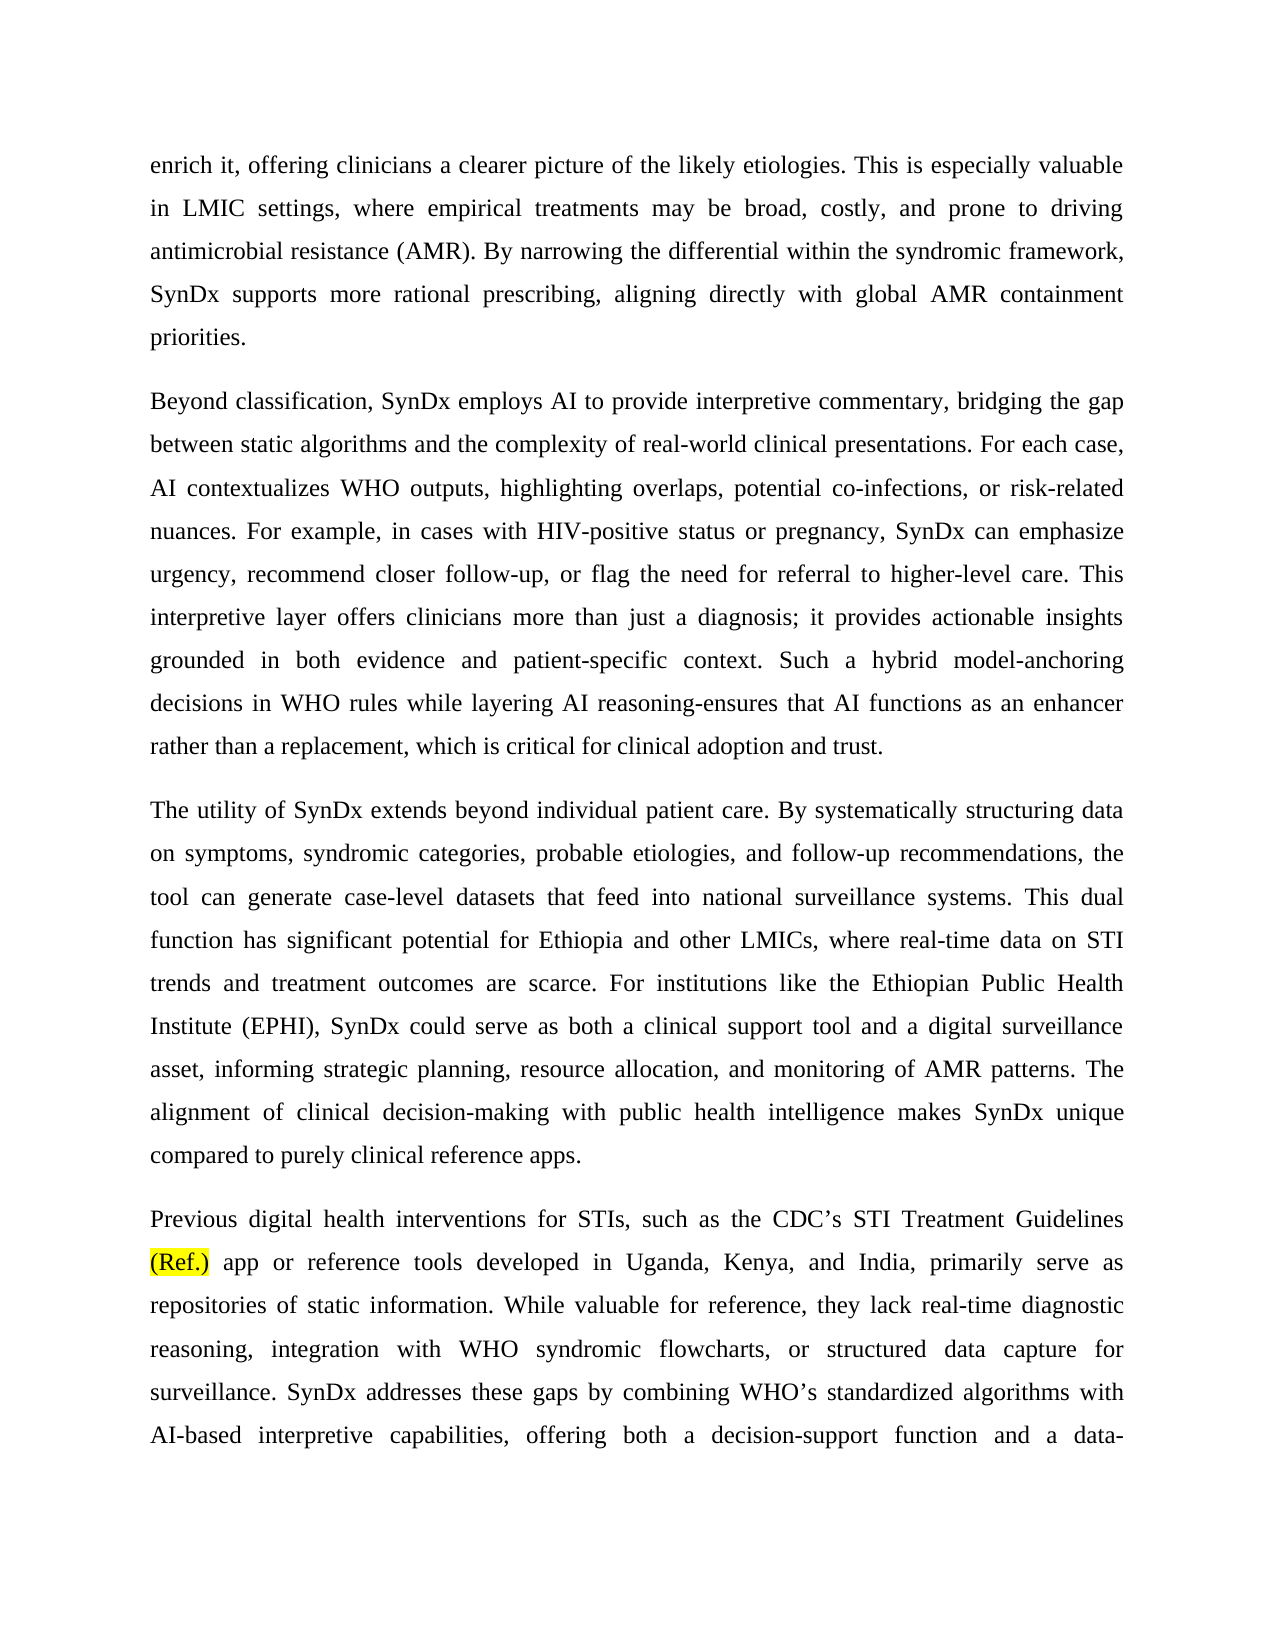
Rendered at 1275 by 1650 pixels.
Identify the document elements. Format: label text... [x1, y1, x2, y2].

text Previous digital health interventions for STIs, such as the CDC’s STI Treatment Guidelines (Ref.) app or reference tools developed in Uganda, Kenya, and India, primarily serve as repositories of static information. While valuable for reference, they lack real-time diagnostic reasoning, integration with WHO syndromic flowcharts, or structured data capture for surveillance. SynDx addresses these gaps by combining WHO’s standardized algorithms with AI-based interpretive capabilities, offering both a decision-support function and a data- [150, 1204, 1125, 1449]
text Beyond classification, SynDx employs AI to provide interpretive commentary, bridging the gap between static algorithms and the complexity of real-world clinical presentations. For each case, AI contextualizes WHO outputs, highlighting overlaps, potential co-infections, or risk-related nuances. For example, in cases with HIV-positive status or pregnancy, SynDx can emphasize urgency, recommend closer follow-up, or flag the need for referral to higher-level care. This interpretive layer offers clinicians more than just a diagnosis; it provides actionable insights grounded in both evidence and patient-specific context. Such a hybrid model-anchoring decisions in WHO rules while layering AI reasoning-ensures that AI functions as an enhancer rather than a replacement, which is critical for clinical adoption and trust. [150, 386, 1125, 760]
text The utility of SynDx extends beyond individual patient care. By systematically structuring data on symptoms, syndromic categories, probable etiologies, and follow-up recommendations, the tool can generate case-level datasets that feed into national surveillance systems. This dual function has significant potential for Ethiopia and other LMICs, where real-time data on STI trends and treatment outcomes are scarce. For institutions like the Ethiopian Public Health Institute (EPHI), SynDx could serve as both a clinical support tool and a digital surveillance asset, informing strategic planning, resource allocation, and monitoring of AMR patterns. The alignment of clinical decision-making with public health intelligence makes SynDx unique compared to purely clinical reference apps. [150, 795, 1125, 1169]
text enrich it, offering clinicians a clearer picture of the likely etiologies. This is especially valuable in LMIC settings, where empirical treatments may be broad, costly, and prone to driving antimicrobial resistance (AMR). By narrowing the differential within the syndromic framework, SynDx supports more rational prescribing, aligning directly with global AMR containment priorities. [150, 150, 1125, 351]
